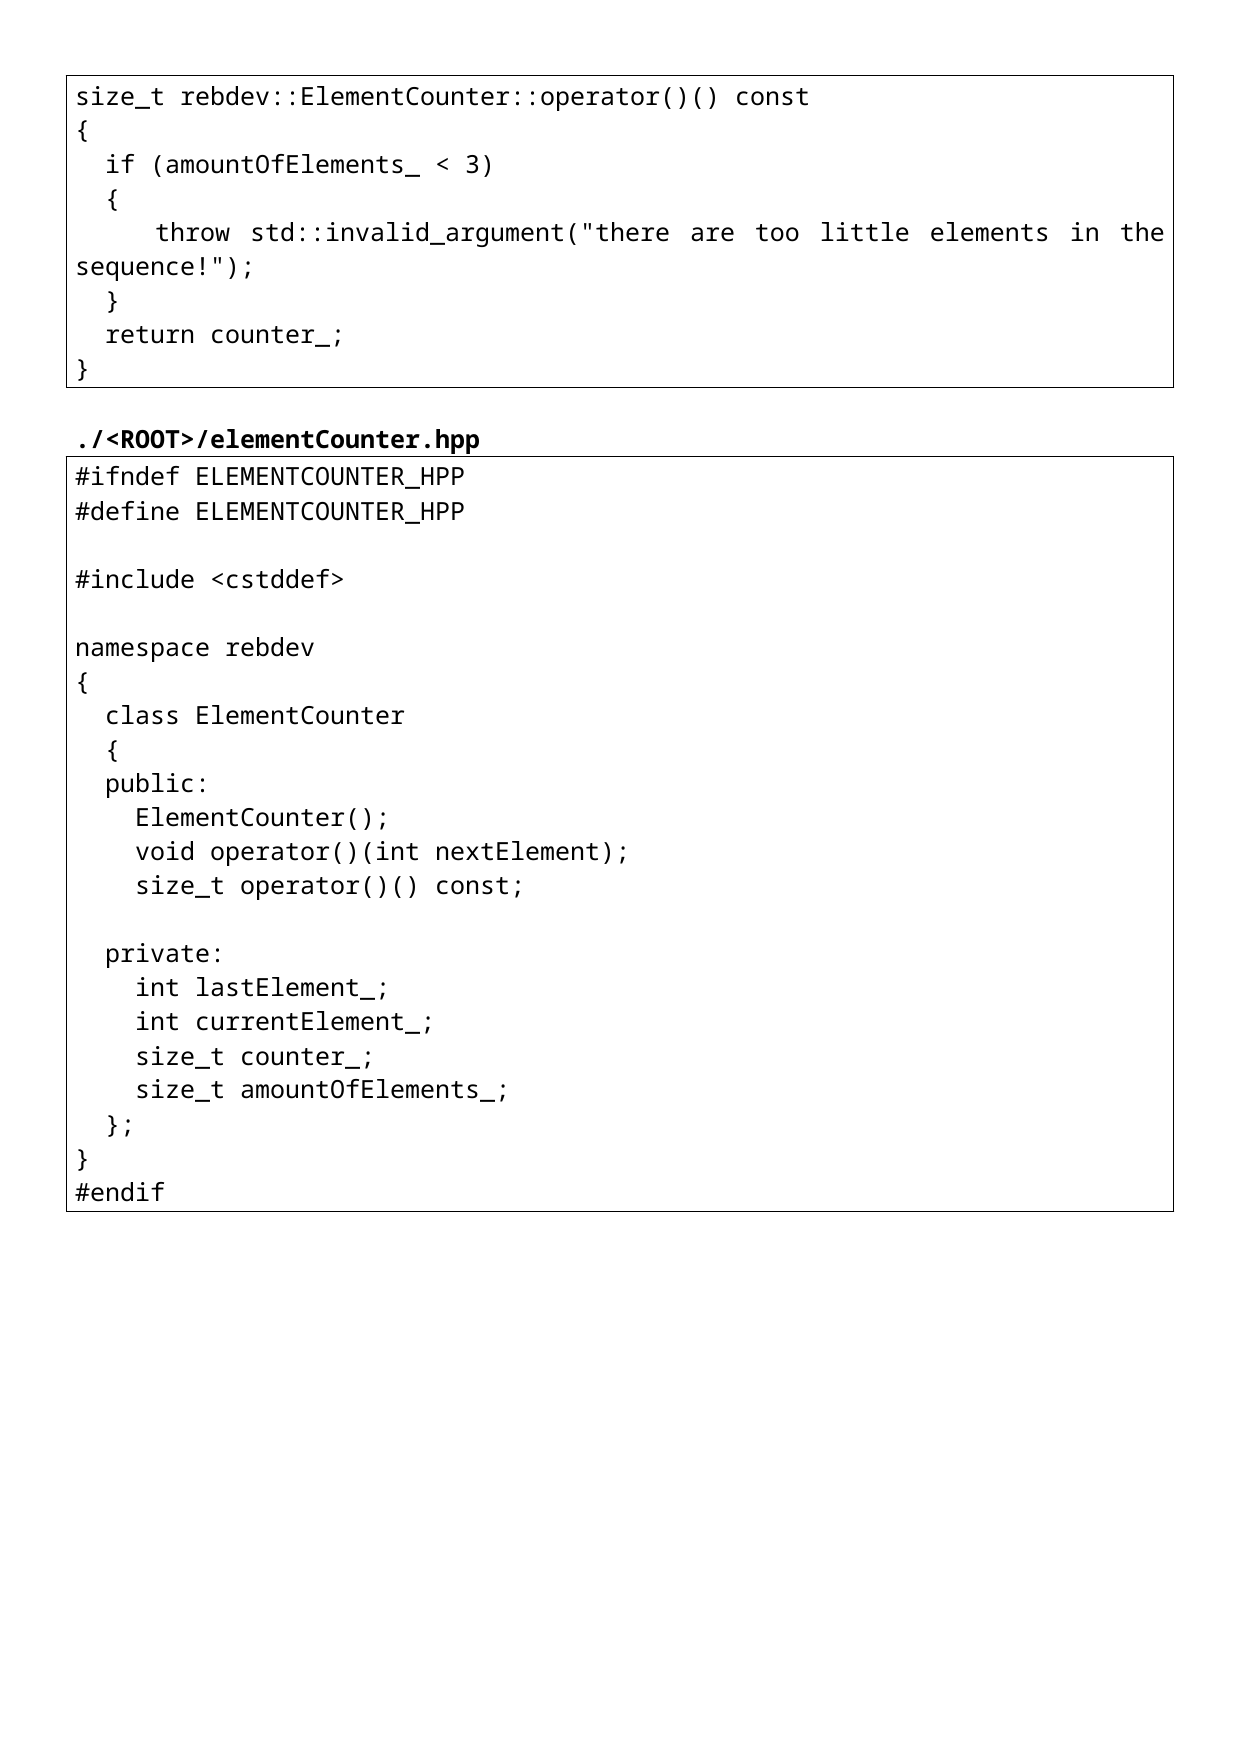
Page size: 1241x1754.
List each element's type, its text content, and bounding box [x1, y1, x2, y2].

text size_t operator()() const; [75, 868, 1165, 902]
text namespace rebdev [75, 629, 1165, 663]
text { [75, 112, 1165, 146]
text { [75, 732, 1165, 766]
text } [75, 1140, 1165, 1171]
text }; [75, 1106, 1165, 1140]
text #endif [67, 1171, 1173, 1211]
text return counter_; [75, 317, 1165, 347]
text ElementCounter(); [75, 800, 1165, 834]
text { [75, 663, 1165, 697]
text #ifndef ELEMENTCOUNTER_HPP [67, 457, 1173, 493]
text } [75, 282, 1165, 317]
text } [67, 347, 1173, 387]
text ./<ROOT>/elementCounter.hpp [75, 422, 1165, 456]
text { [75, 180, 1165, 214]
text size_t rebdev::ElementCounter::operator()() const [67, 76, 1173, 112]
text if (amountOfElements_ < 3) [75, 146, 1165, 180]
text size_t amountOfElements_; [75, 1072, 1165, 1106]
text size_t counter_; [75, 1038, 1165, 1072]
text public: [75, 766, 1165, 800]
text class ElementCounter [75, 697, 1165, 732]
text int currentElement_; [75, 1004, 1165, 1038]
text throw std::invalid_argument("there are too little elements in the sequence!"); [75, 214, 1165, 282]
text int lastElement_; [75, 970, 1165, 1004]
text private: [75, 936, 1165, 970]
text void operator()(int nextElement); [75, 834, 1165, 868]
text #define ELEMENTCOUNTER_HPP [75, 493, 1165, 527]
text #include <cstddef> [75, 561, 1165, 595]
